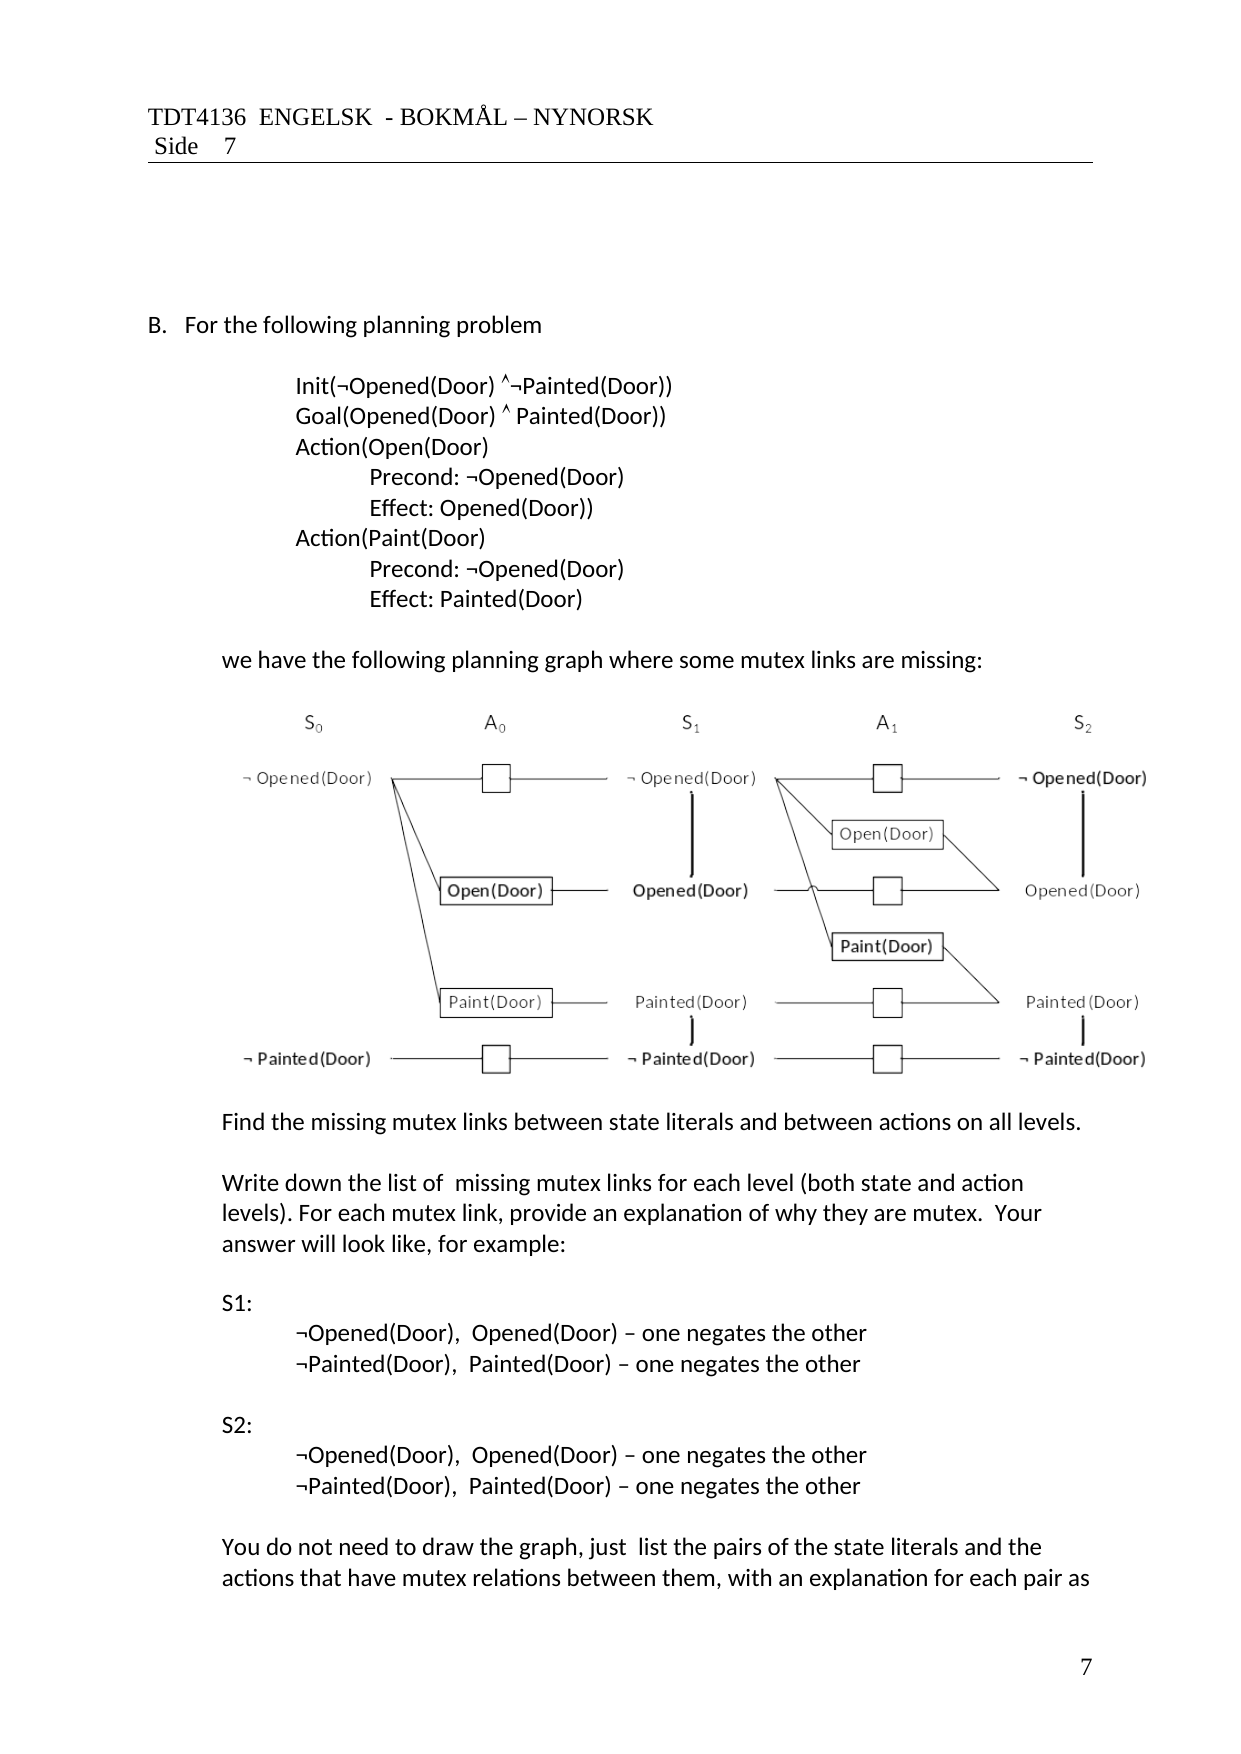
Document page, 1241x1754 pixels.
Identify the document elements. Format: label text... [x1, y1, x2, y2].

text ¬Painted(Door), Painted(Door) – one negates the other [222, 1348, 1093, 1379]
text B. For the following planning problem [148, 309, 1093, 339]
text You do not need to draw the graph, just list the pairs of the state literals and the actions that have mutex relations between them, with an explanation for each pair as [222, 1531, 1093, 1592]
text Action(Open(Door) [222, 431, 1093, 461]
text Precond: ¬Opened(Door) [295, 553, 1093, 583]
text Find the missing mutex links between state literals and between actions on all levels. [222, 1106, 1093, 1136]
text S2: [222, 1409, 1093, 1440]
text ¬Painted(Door), Painted(Door) – one negates the other [222, 1470, 1093, 1501]
text Goal(Opened(Door)  Painted(Door)) [222, 400, 1093, 431]
text Action(Paint(Door) [222, 522, 1093, 553]
text we have the following planning graph where some mutex links are missing: [148, 644, 1093, 675]
text ¬Opened(Door), Opened(Door) – one negates the other [222, 1440, 1093, 1470]
text Init(¬Opened(Door) ¬Painted(Door)) [222, 370, 1093, 400]
text Write down the list of missing mutex links for each level (both state and action levels). For each mutex link, provide an explanation of why they are mutex. Your answer will look like, for example: [222, 1167, 1093, 1258]
text Precond: ¬Opened(Door) [295, 461, 1093, 492]
text ¬Opened(Door), Opened(Door) – one negates the other [222, 1318, 1093, 1348]
text Effect: Opened(Door)) [295, 492, 1093, 522]
text Effect: Painted(Door) [295, 583, 1093, 614]
text S1: [222, 1287, 1093, 1318]
